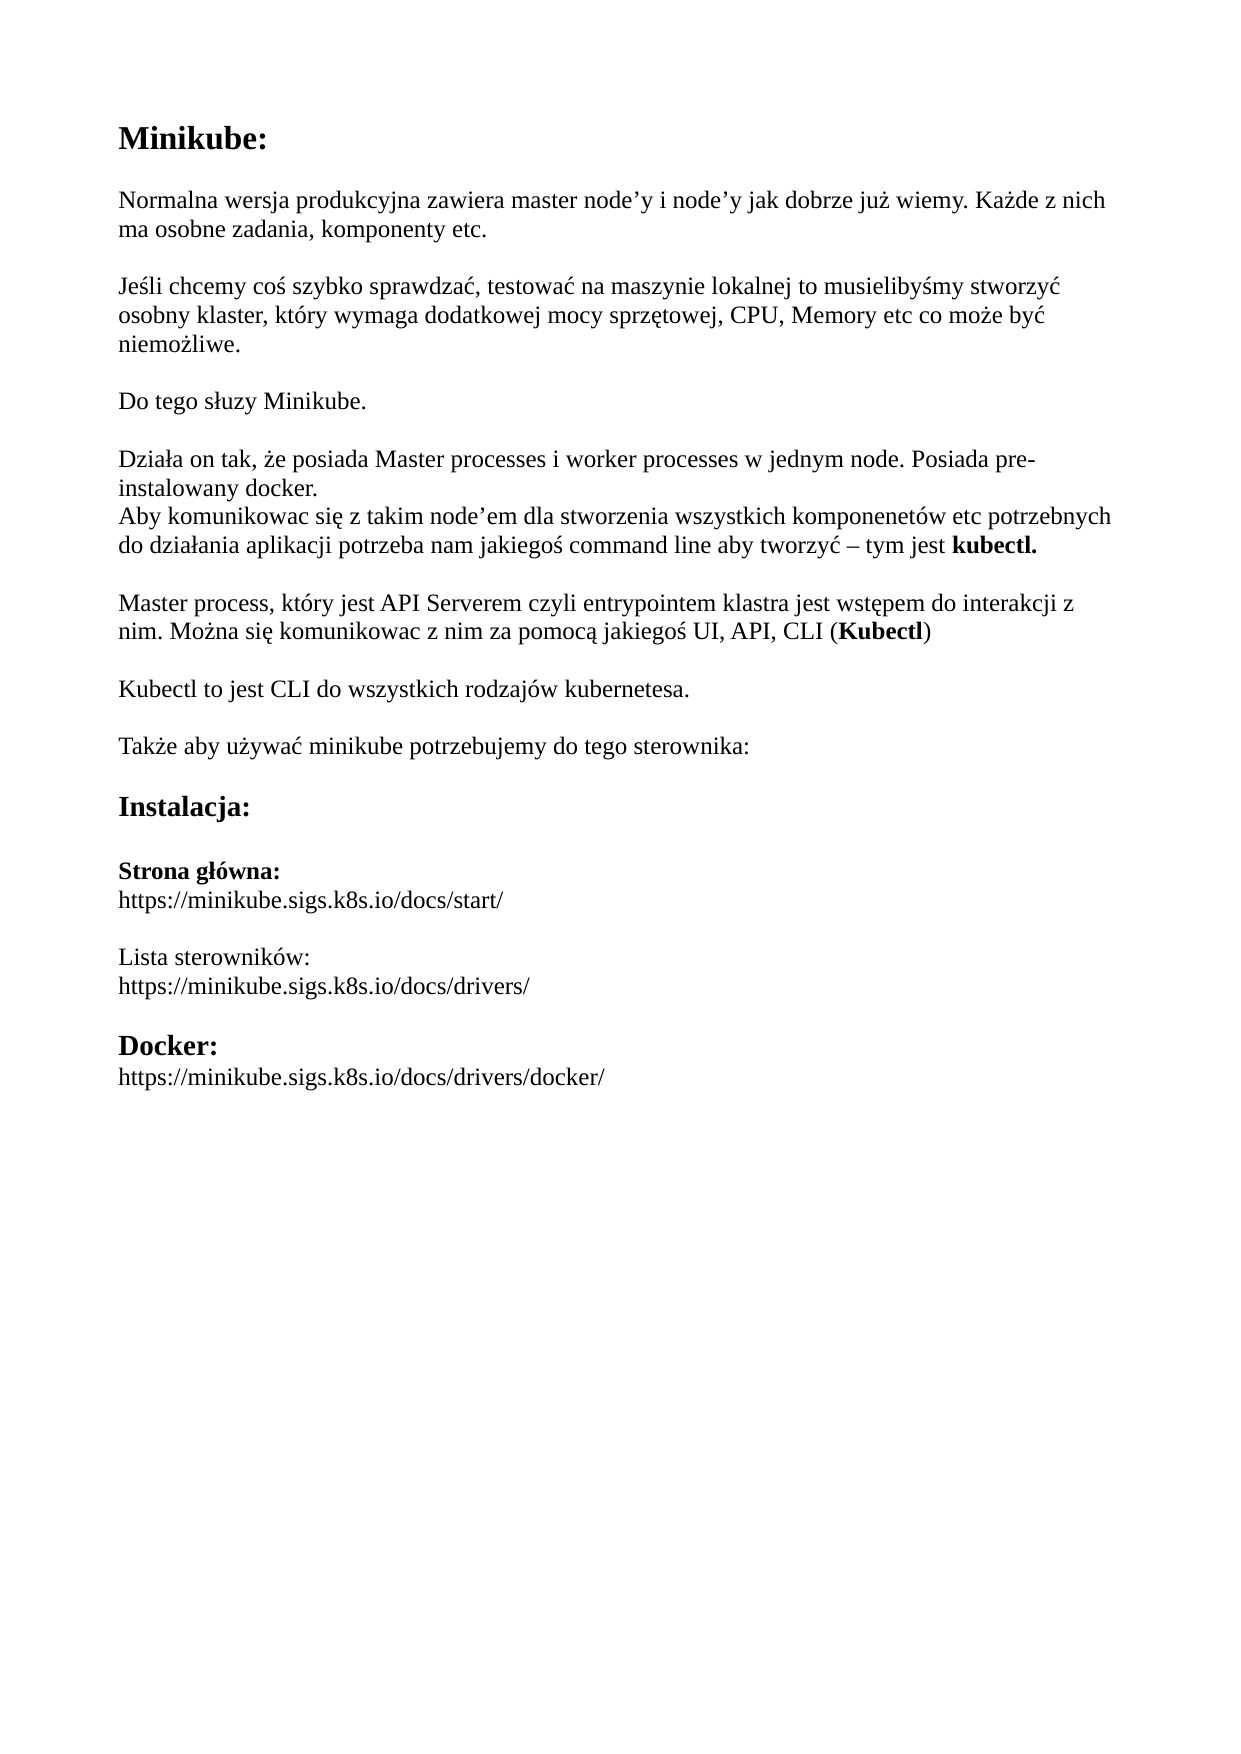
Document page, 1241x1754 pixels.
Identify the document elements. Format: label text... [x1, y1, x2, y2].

text Minikube: Normalna wersja produkcyjna zawiera master node’y i node’y jak dobrze już wiemy. Każde z nich ma osobne zadania, komponenty etc. Jeśli chcemy coś szybko sprawdzać, testować na maszynie lokalnej to musielibyśmy stworzyć osobny klaster, który wymaga dodatkowej mocy sprzętowej, CPU, Memory etc co może być niemożliwe. [118, 118, 1122, 386]
text Master process, który jest API Serverem czyli entrypointem klastra jest wstępem do interakcji z nim. Można się komunikowac z nim za pomocą jakiegoś UI, API, CLI (Kubectl) Kubectl to jest CLI do wszystkich rodzajów kubernetesa. Także aby używać minikube potrzebujemy do tego sterownika: Instalacja: Strona główna: https://minikube.sigs.k8s.io/docs/start/ Lista sterowników: https://minikube.sigs.k8s.io/docs/drivers/ Docker: https://minikube.sigs.k8s.io/docs/drivers/docker/ [118, 588, 1122, 1119]
text Do tego słuzy Minikube. Działa on tak, że posiada Master processes i worker processes w jednym node. Posiada pre-instalowany docker. Aby komunikowac się z takim node’em dla stworzenia wszystkich komponenetów etc potrzebnych do działania aplikacji potrzeba nam jakiegoś command line aby tworzyć – tym jest kubectl. [118, 386, 1122, 588]
